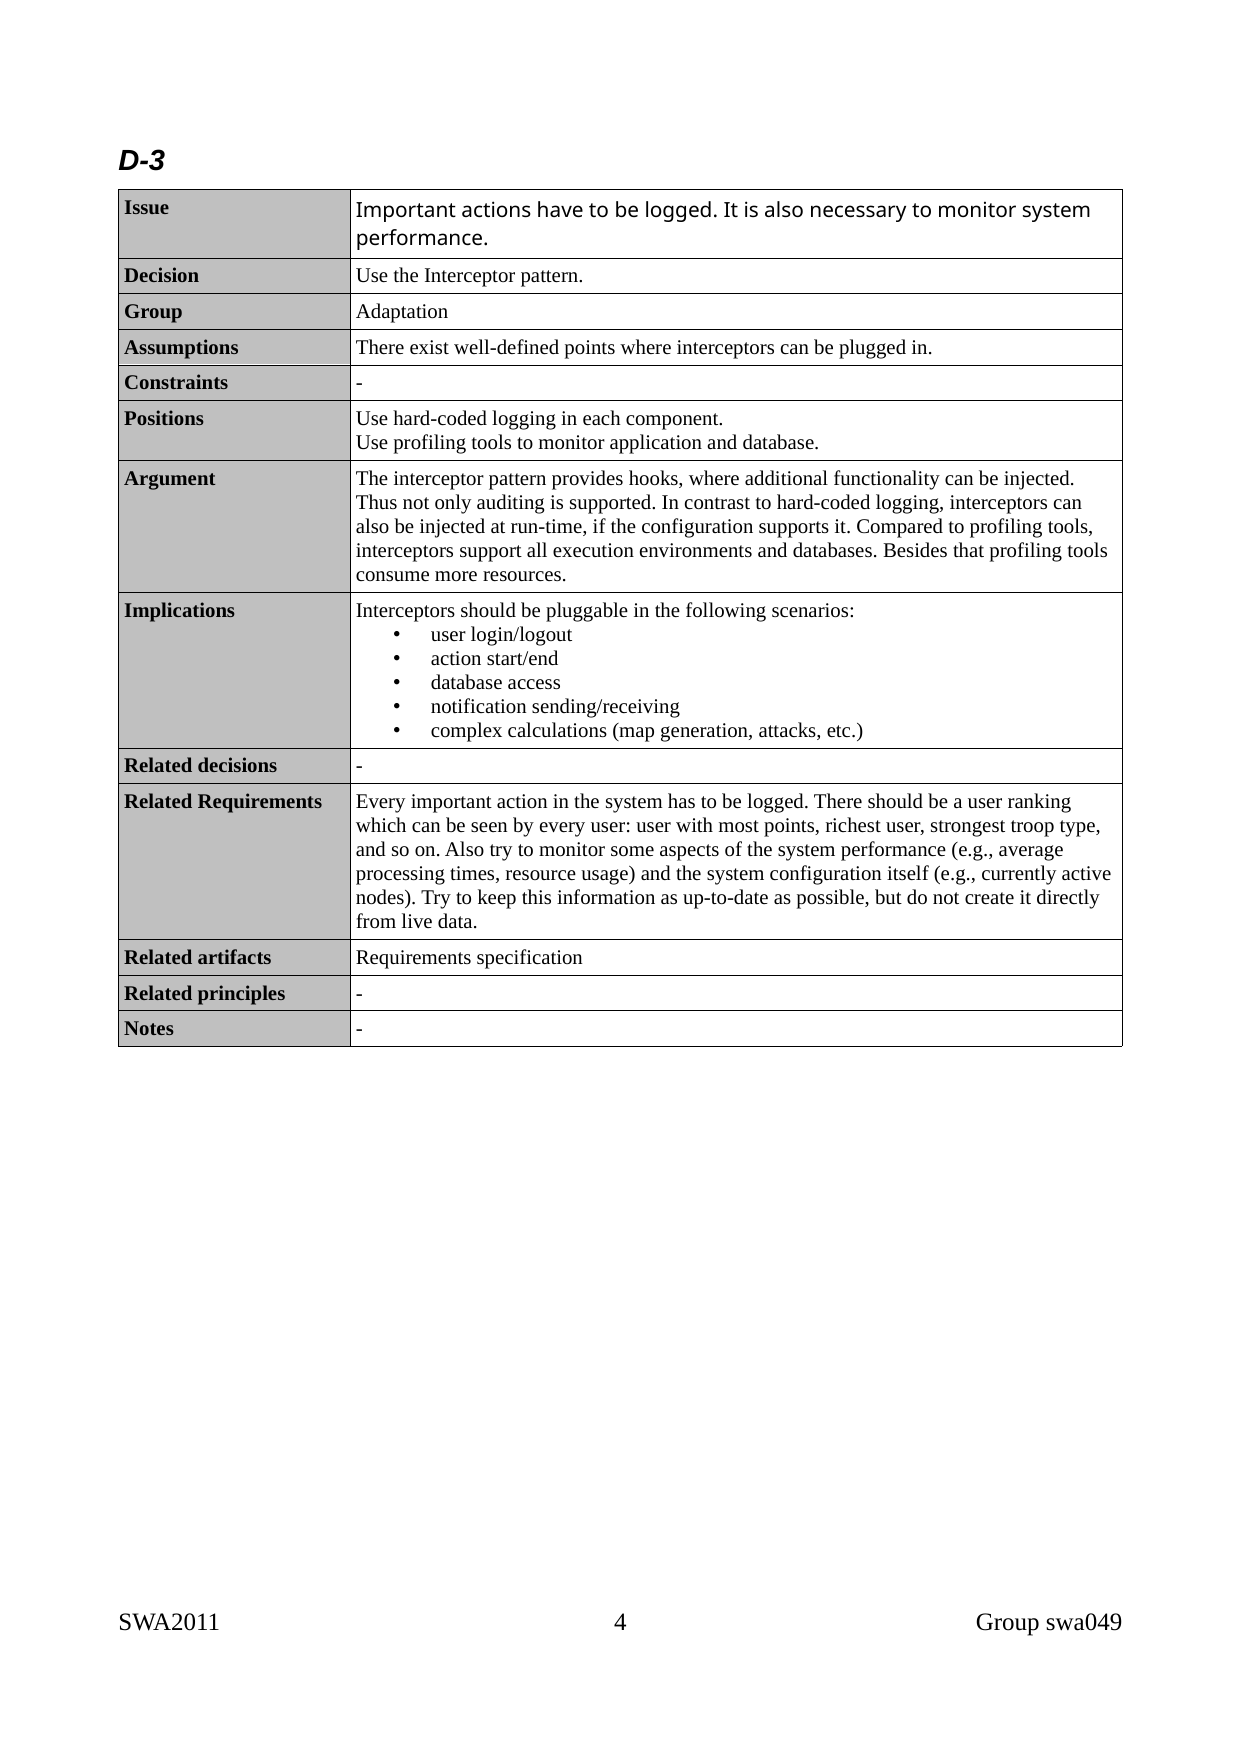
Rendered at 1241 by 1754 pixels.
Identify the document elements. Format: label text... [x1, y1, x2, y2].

table_cell Implications [119, 593, 350, 748]
table_cell There exist well-defined points where interceptors can be plugged in. [351, 330, 1122, 364]
table_cell Interceptors should be pluggable in the following scenarios: user login/logout action start/end database access notification sending/receiving complex calculations (map generation, attacks, etc.) [351, 593, 1122, 748]
table_cell Related Requirements [119, 784, 350, 939]
subtitle D-3 [118, 143, 1122, 177]
table_cell Notes [119, 1011, 350, 1046]
table_cell Adaptation [351, 294, 1122, 329]
table_cell - [351, 749, 1122, 783]
table_cell Constraints [119, 366, 350, 400]
table_cell - [351, 976, 1122, 1010]
table_cell Requirements specification [351, 940, 1122, 975]
table_cell - [351, 366, 1122, 400]
table_header Important actions have to be logged. It is also necessary to monitor system performance. [351, 190, 1122, 258]
table_cell Argument [119, 461, 350, 592]
table_cell Decision [119, 259, 350, 293]
table_cell Use the Interceptor pattern. [351, 259, 1122, 293]
table_cell Related artifacts [119, 940, 350, 975]
table_cell The interceptor pattern provides hooks, where additional functionality can be injected. Thus not only auditing is supported. In contrast to hard-coded logging, interceptors can also be injected at run-time, if the configuration supports it. Compared to profiling tools, interceptors support all execution environments and databases. Besides that profiling tools consume more resources. [351, 461, 1122, 592]
table_header Issue [119, 190, 350, 258]
table_cell - [351, 1011, 1122, 1046]
table_cell Related principles [119, 976, 350, 1010]
table_cell Positions [119, 401, 350, 460]
table_cell Related decisions [119, 749, 350, 783]
table_cell Assumptions [119, 330, 350, 364]
table_cell Use hard-coded logging in each component. Use profiling tools to monitor application and database. [351, 401, 1122, 460]
table_cell Group [119, 294, 350, 329]
table_cell Every important action in the system has to be logged. There should be a user ranking which can be seen by every user: user with most points, richest user, strongest troop type, and so on. Also try to monitor some aspects of the system performance (e.g., average processing times, resource usage) and the system configuration itself (e.g., currently active nodes). Try to keep this information as up-to-date as possible, but do not create it directly from live data. [351, 784, 1122, 939]
